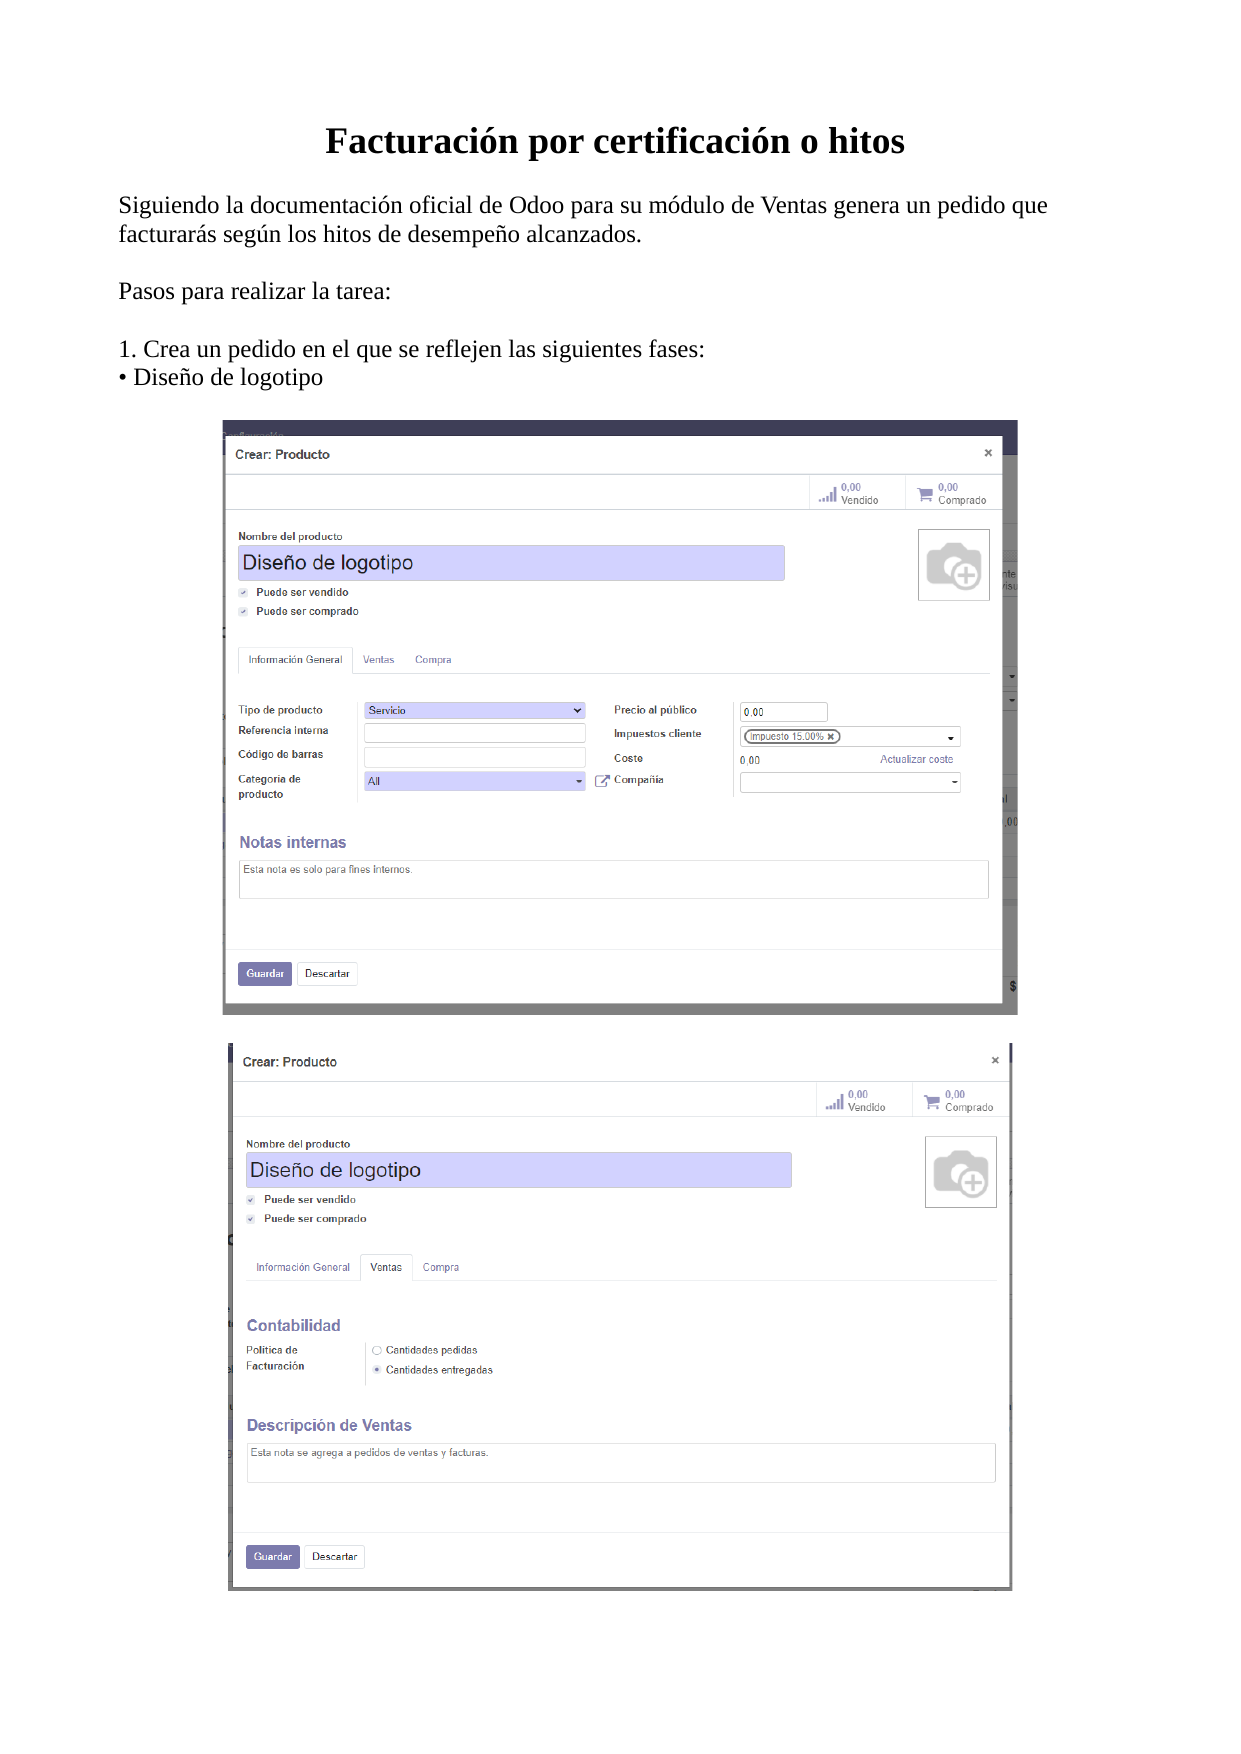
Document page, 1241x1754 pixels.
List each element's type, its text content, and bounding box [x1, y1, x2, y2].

picture [222, 420, 1018, 1015]
text 1. Crea un pedido en el que se reflejen las siguientes fases: [118, 334, 1122, 362]
text Pasos para realizar la tarea: [118, 276, 1122, 305]
text • Diseño de logotipo [118, 362, 1122, 391]
picture [228, 1043, 1013, 1591]
text Facturación por certificación o hitos [118, 118, 1122, 161]
text Siguiendo la documentación oficial de Odoo para su módulo de Ventas genera un pedido que facturarás según los hitos de desempeño alcanzados. [118, 190, 1122, 247]
